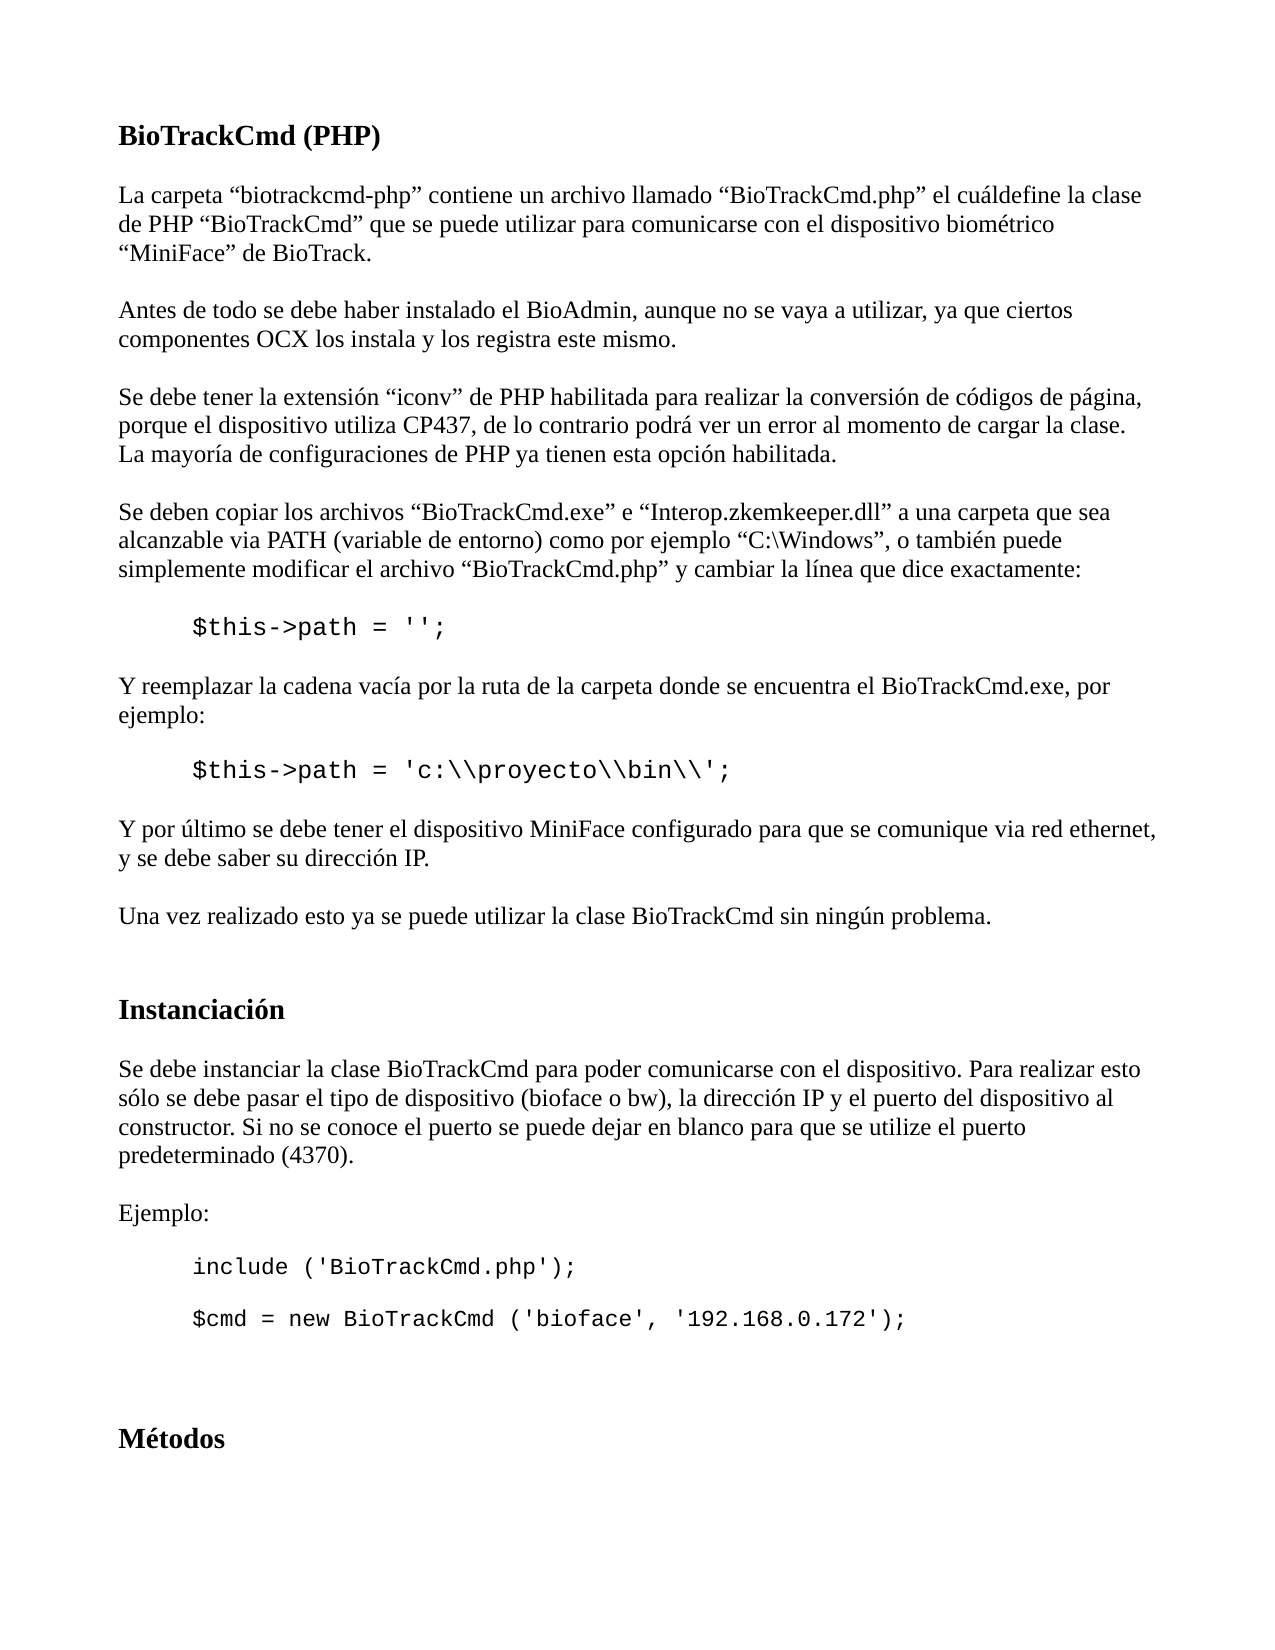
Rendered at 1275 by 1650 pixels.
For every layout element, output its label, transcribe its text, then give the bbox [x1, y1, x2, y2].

text include ('BioTrackCmd.php'); [118, 1255, 1157, 1281]
text $this->path = 'c:\\proyecto\\bin\\'; [118, 757, 1157, 814]
text BioTrackCmd (PHP) [118, 118, 1157, 152]
text Ejemplo: [118, 1198, 1157, 1227]
text $cmd = new BioTrackCmd ('bioface', '192.168.0.172'); [118, 1281, 1157, 1333]
text Una vez realizado esto ya se puede utilizar la clase BioTrackCmd sin ningún problema. [118, 901, 1157, 929]
text La carpeta “biotrackcmd-php” contiene un archivo llamado “BioTrackCmd.php” el cuáldefine la clase de PHP “BioTrackCmd” que se puede utilizar para comunicarse con el dispositivo biométrico “MiniFace” de BioTrack. [118, 180, 1157, 267]
text Se deben copiar los archivos “BioTrackCmd.exe” e “Interop.zkemkeeper.dll” a una carpeta que sea alcanzable via PATH (variable de entorno) como por ejemplo “C:\Windows”, o también puede simplemente modificar el archivo “BioTrackCmd.php” y cambiar la línea que dice exactamente: $this->path = ''; [118, 497, 1157, 642]
text Métodos [118, 1421, 1157, 1455]
text Antes de todo se debe haber instalado el BioAdmin, aunque no se vaya a utilizar, ya que ciertos componentes OCX los instala y los registra este mismo. [118, 295, 1157, 353]
text Y reemplazar la cadena vacía por la ruta de la carpeta donde se encuentra el BioTrackCmd.exe, por ejemplo: [118, 671, 1157, 729]
text Se debe tener la extensión “iconv” de PHP habilitada para realizar la conversión de códigos de página, porque el dispositivo utiliza CP437, de lo contrario podrá ver un error al momento de cargar la clase. La mayoría de configuraciones de PHP ya tienen esta opción habilitada. [118, 382, 1157, 468]
text Y por último se debe tener el dispositivo MiniFace configurado para que se comunique via red ethernet, y se debe saber su dirección IP. [118, 814, 1157, 872]
text Instanciación [118, 992, 1157, 1025]
text Se debe instanciar la clase BioTrackCmd para poder comunicarse con el dispositivo. Para realizar esto sólo se debe pasar el tipo de dispositivo (bioface o bw), la dirección IP y el puerto del dispositivo al constructor. Si no se conoce el puerto se puede dejar en blanco para que se utilize el puerto predeterminado (4370). [118, 1054, 1157, 1169]
